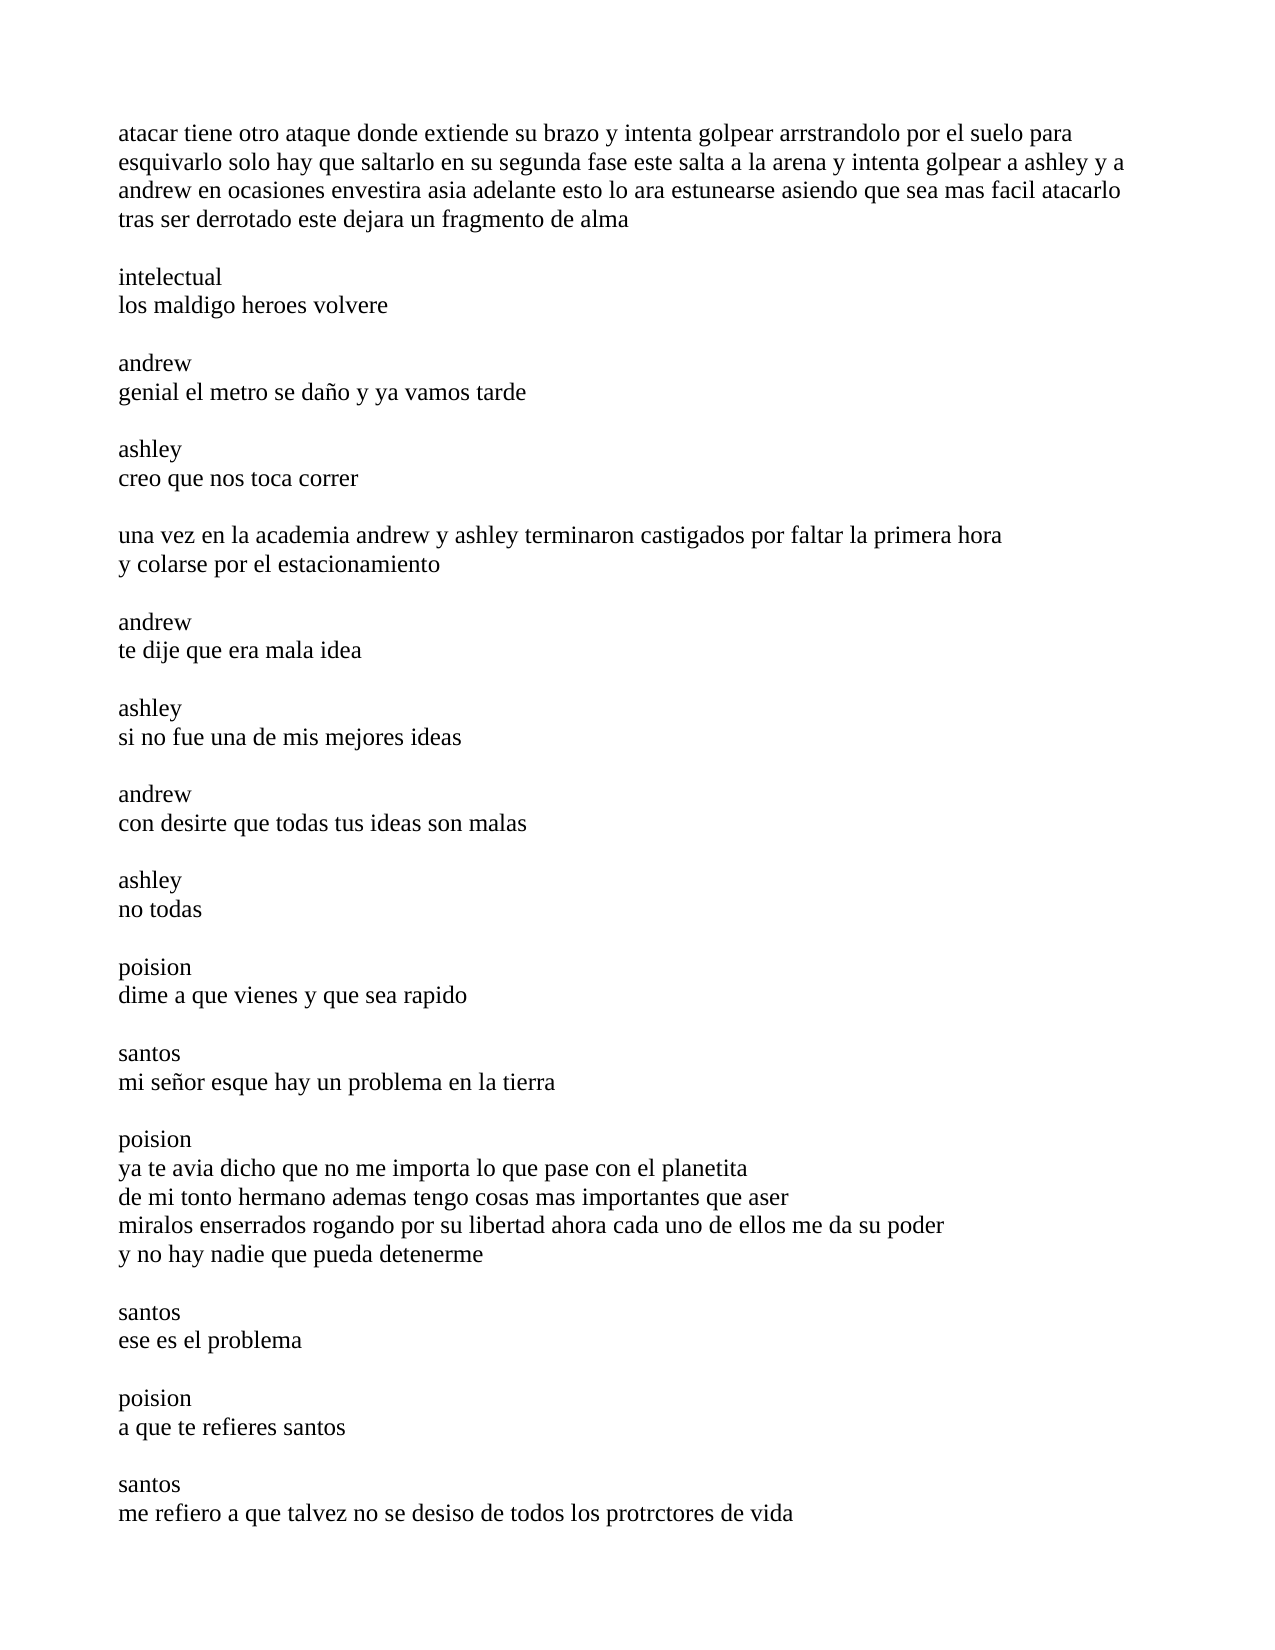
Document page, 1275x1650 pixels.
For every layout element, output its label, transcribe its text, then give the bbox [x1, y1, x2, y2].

text andrew [118, 607, 1157, 636]
text no todas [118, 894, 1157, 923]
text andrew [118, 348, 1157, 377]
text de mi tonto hermano ademas tengo cosas mas importantes que aser [118, 1182, 1157, 1211]
text si no fue una de mis mejores ideas [118, 722, 1157, 751]
text santos [118, 1038, 1157, 1067]
text intelectual [118, 262, 1157, 291]
text y colarse por el estacionamiento [118, 549, 1157, 578]
text miralos enserrados rogando por su libertad ahora cada uno de ellos me da su poder [118, 1211, 1157, 1239]
text te dije que era mala idea [118, 636, 1157, 664]
text una vez en la academia andrew y ashley terminaron castigados por faltar la primera hora [118, 521, 1157, 549]
text atacar tiene otro ataque donde extiende su brazo y intenta golpear arrstrandolo por el suelo para esquivarlo solo hay que saltarlo en su segunda fase este salta a la arena y intenta golpear a ashley y a andrew en ocasiones envestira asia adelante esto lo ara estunearse asiendo que sea mas facil atacarlo [118, 118, 1157, 204]
text creo que nos toca correr [118, 463, 1157, 492]
text me refiero a que talvez no se desiso de todos los protrctores de vida [118, 1498, 1157, 1527]
text andrew [118, 779, 1157, 808]
text santos [118, 1297, 1157, 1326]
text ashley [118, 866, 1157, 894]
text tras ser derrotado este dejara un fragmento de alma [118, 204, 1157, 233]
text ese es el problema [118, 1326, 1157, 1354]
text los maldigo heroes volvere [118, 291, 1157, 319]
text poision [118, 1124, 1157, 1153]
text santos [118, 1469, 1157, 1498]
text poision [118, 1383, 1157, 1412]
text a que te refieres santos [118, 1412, 1157, 1441]
text ya te avia dicho que no me importa lo que pase con el planetita [118, 1153, 1157, 1182]
text mi señor esque hay un problema en la tierra [118, 1067, 1157, 1096]
text genial el metro se daño y ya vamos tarde [118, 377, 1157, 406]
text ashley [118, 693, 1157, 722]
text ashley [118, 434, 1157, 463]
text dime a que vienes y que sea rapido [118, 981, 1157, 1009]
text poision [118, 952, 1157, 981]
text y no hay nadie que pueda detenerme [118, 1239, 1157, 1268]
text con desirte que todas tus ideas son malas [118, 808, 1157, 837]
